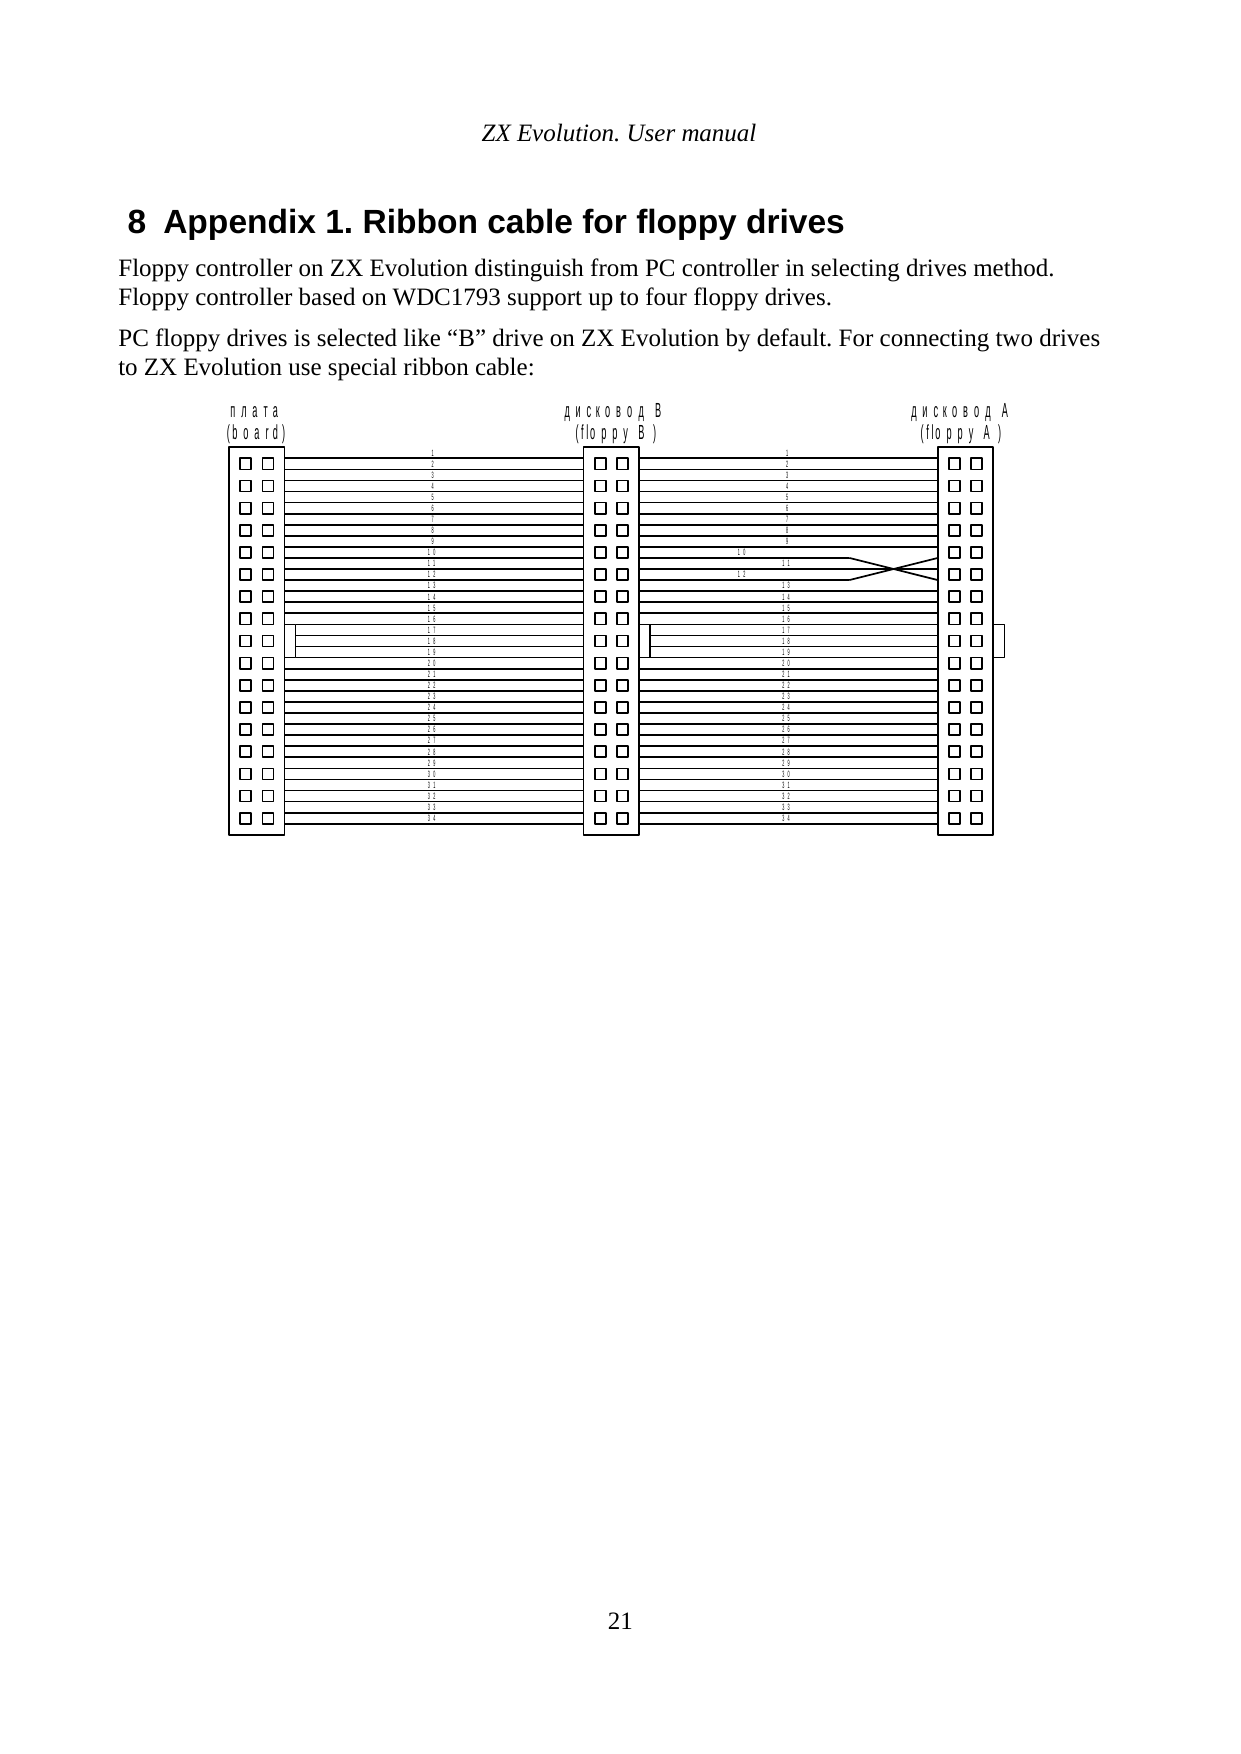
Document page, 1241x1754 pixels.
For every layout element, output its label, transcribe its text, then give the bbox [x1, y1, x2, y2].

subtitle Appendix 1. Ribbon cable for floppy drives [118, 202, 1122, 241]
text Floppy controller on ZX Evolution distinguish from PC controller in selecting drives method. Floppy controller based on WDC1793 support up to four floppy drives. [118, 253, 1122, 311]
text PC floppy drives is selected like “B” drive on ZX Evolution by default. For connecting two drives to ZX Evolution use special ribbon cable: [118, 323, 1122, 381]
